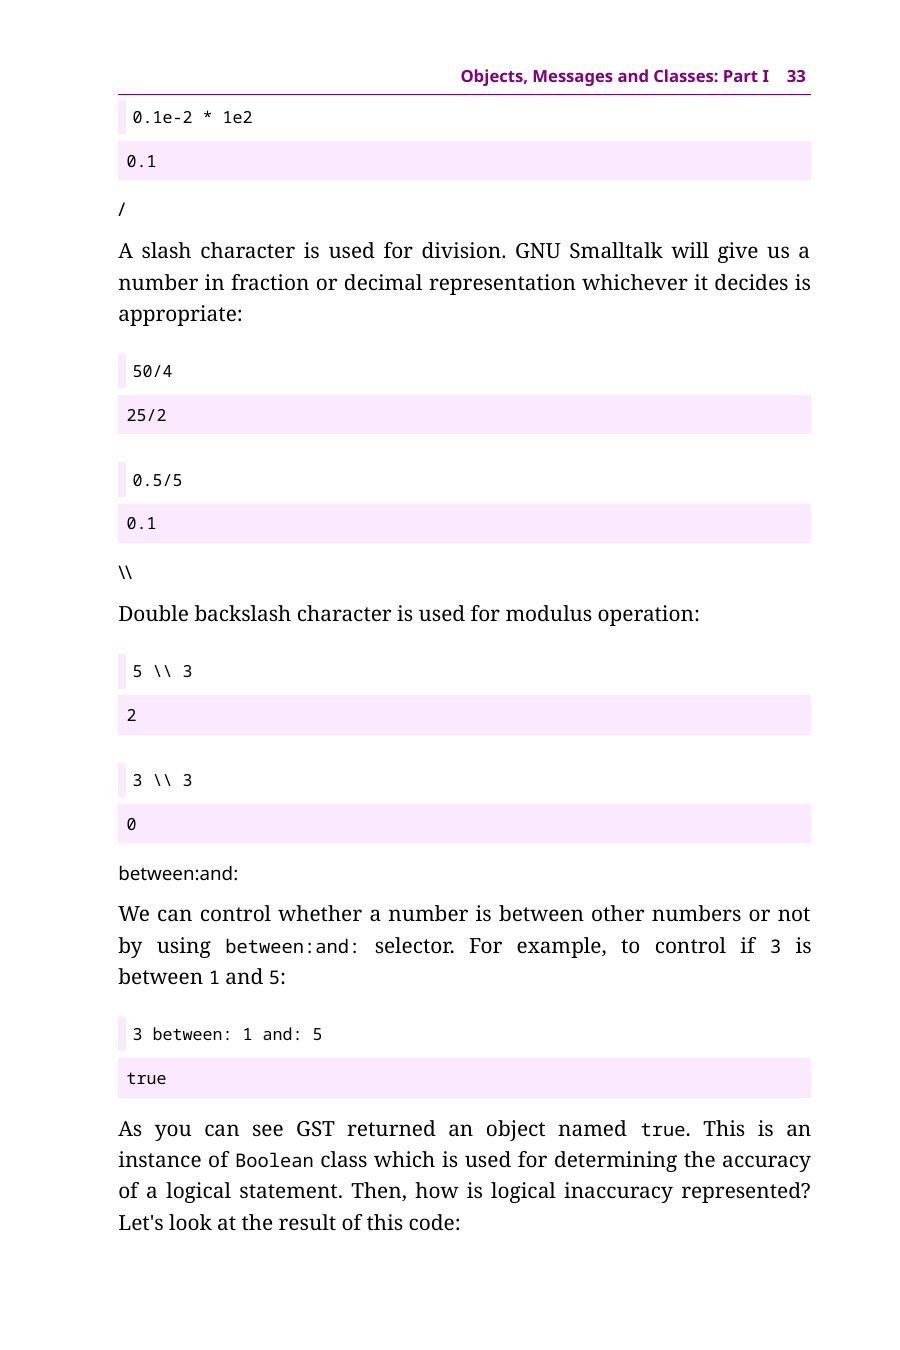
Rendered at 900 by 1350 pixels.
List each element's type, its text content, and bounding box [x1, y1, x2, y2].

text 0.1 [126, 149, 803, 172]
text 0 [126, 813, 803, 835]
subtitle between:and: [118, 860, 811, 885]
text 3 \\ 3 [126, 763, 811, 797]
text A slash character is used for division. GNU Smalltalk will give us a number in fraction or decimal representation whichever it decides is appropriate: [118, 236, 811, 327]
text As you can see GST returned an object named true. This is an instance of Boolean class which is used for determining the accuracy of a logical statement. Then, how is logical inaccuracy represented? Let's look at the result of this code: [118, 1114, 811, 1236]
subtitle / [118, 197, 811, 222]
text 2 [126, 704, 803, 726]
text We can control whether a number is between other numbers or not by using between:and: selector. For example, to control if 3 is between 1 and 5: [118, 899, 811, 991]
subtitle \\ [118, 559, 811, 585]
text 25/2 [126, 404, 803, 426]
text 3 between: 1 and: 5 [126, 1017, 811, 1051]
text 0.1e-2 * 1e2 [126, 100, 811, 134]
text 5 \\ 3 [126, 654, 811, 689]
text 50/4 [126, 354, 811, 388]
text 0.1 [126, 512, 803, 535]
text true [126, 1067, 803, 1089]
text 0.5/5 [126, 462, 811, 497]
text Double backslash character is used for modulus operation: [118, 599, 811, 628]
